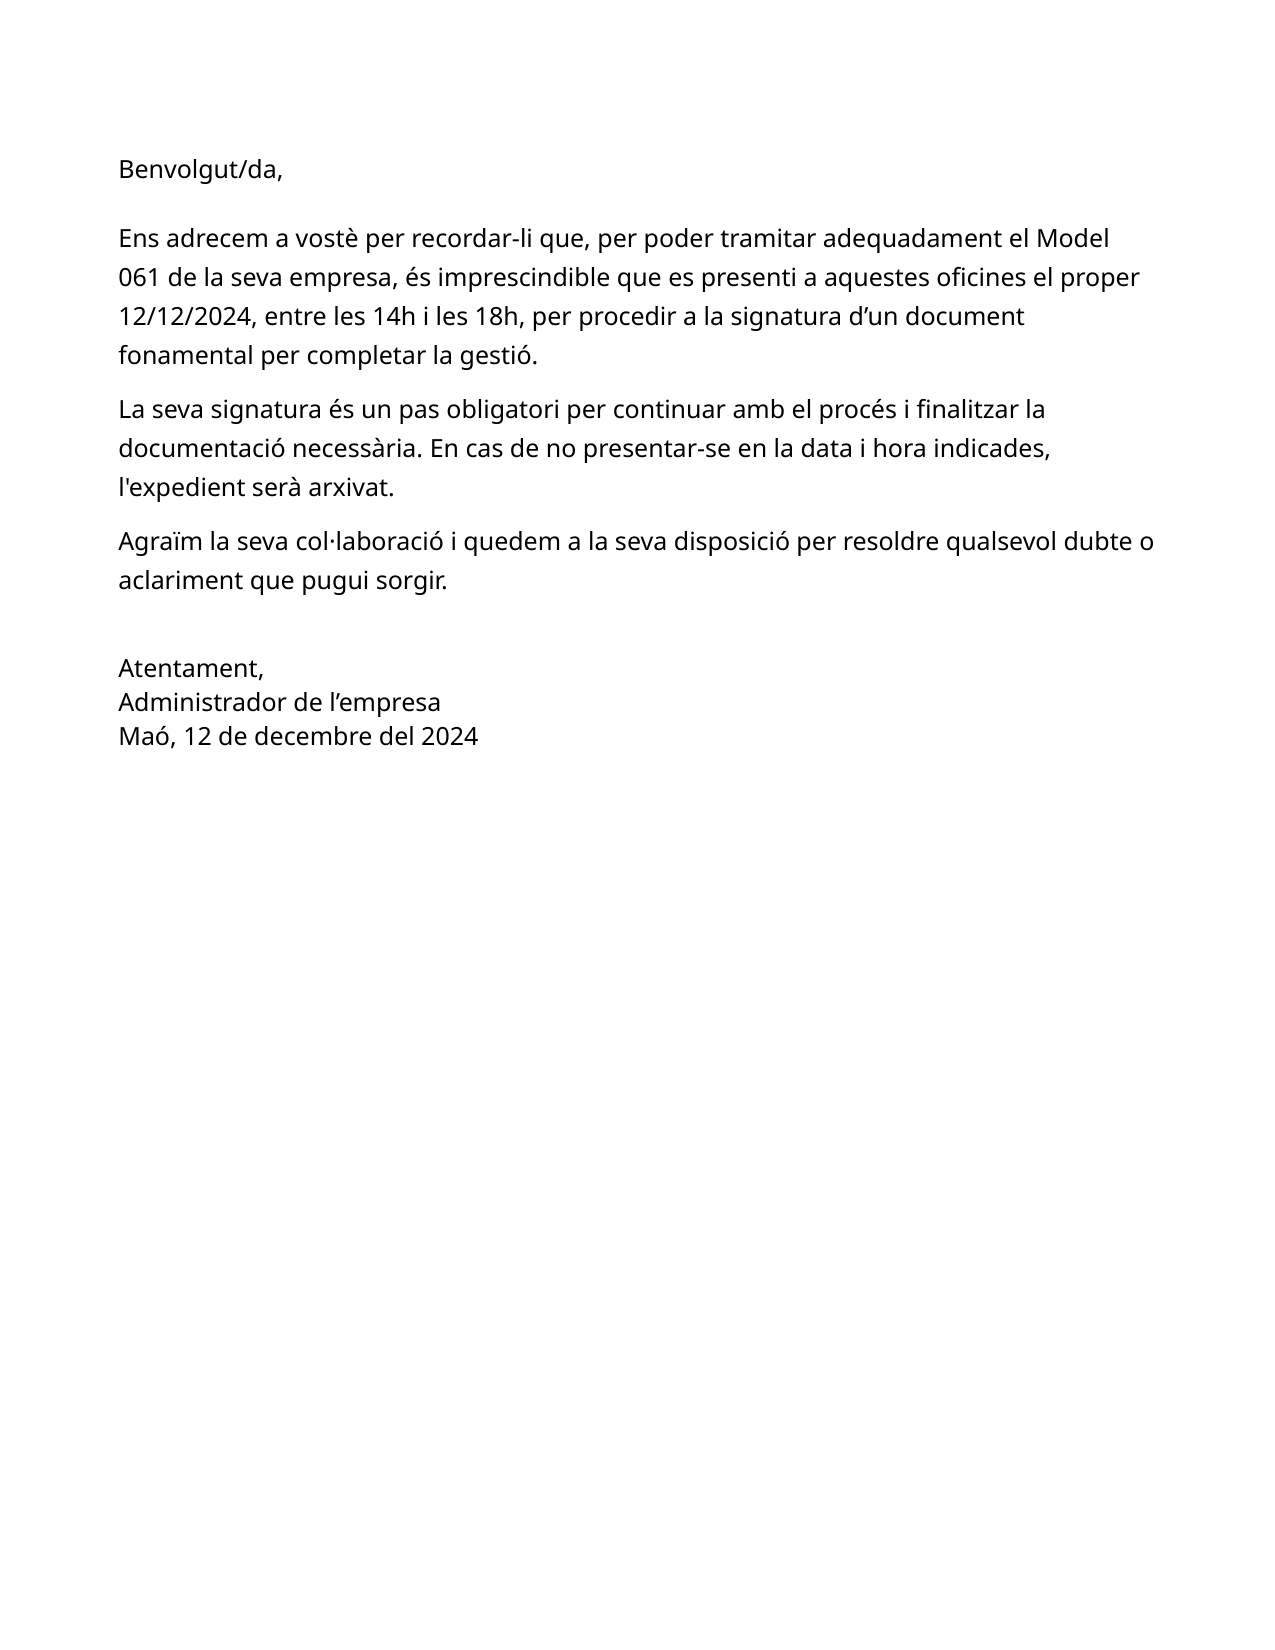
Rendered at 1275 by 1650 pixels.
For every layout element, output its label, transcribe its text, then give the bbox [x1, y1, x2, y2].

text Administrador de l’empresa [118, 685, 1157, 719]
text Atentament, [118, 651, 1157, 685]
text La seva signatura és un pas obligatori per continuar amb el procés i finalitzar la documentació necessària. En cas de no presentar-se en la data i hora indicades, l'expedient serà arxivat. [118, 392, 1157, 504]
text Ens adrecem a vostè per recordar-li que, per poder tramitar adequadament el Model 061 de la seva empresa, és imprescindible que es presenti a aquestes oficines el proper 12/12/2024, entre les 14h i les 18h, per procedir a la signatura d’un document fonamental per completar la gestió. [118, 220, 1157, 372]
text Benvolgut/da, [118, 152, 1157, 186]
text Agraïm la seva col·laboració i quedem a la seva disposició per resoldre qualsevol dubte o aclariment que pugui sorgir. [118, 524, 1157, 597]
text Maó, 12 de decembre del 2024 [118, 719, 1157, 753]
